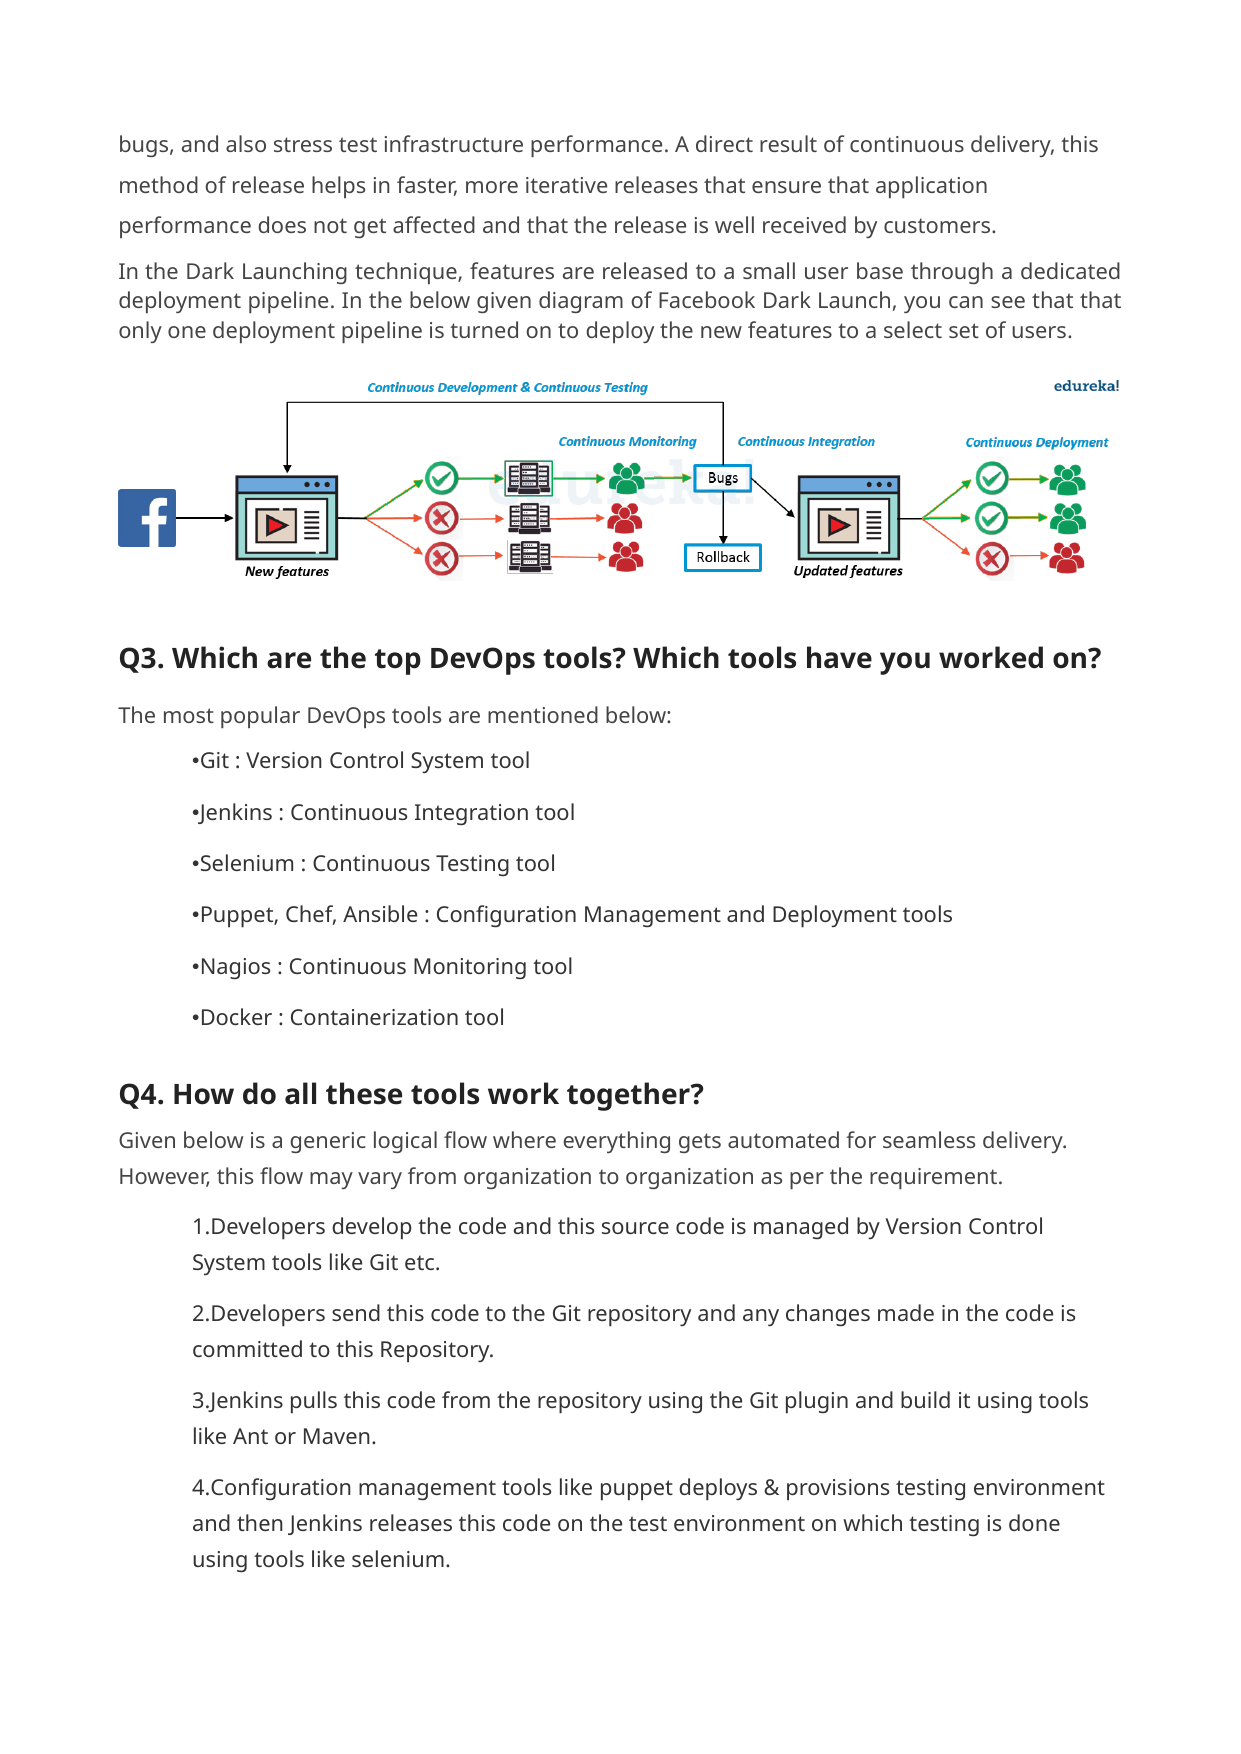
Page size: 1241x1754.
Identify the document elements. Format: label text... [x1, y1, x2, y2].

list Nagios : Continuous Monitoring tool [118, 951, 1122, 981]
text In the Dark Launching technique, features are released to a small user base through a dedicated deployment pipeline. In the below given diagram of Facebook Dark Launch, you can see that that only one deployment pipeline is turned on to deploy the new features to a select set of users. [118, 256, 1122, 345]
text bugs, and also stress test infrastructure performance. A direct result of continuous delivery, this method of release helps in faster, more iterative releases that ensure that application performance does not get affected and that the release is well received by customers. [118, 118, 1122, 240]
list Selenium : Continuous Testing tool [118, 848, 1122, 878]
picture [118, 373, 1123, 589]
subtitle Q3. Which are the top DevOps tools? Which tools have you worked on? [118, 638, 1122, 677]
list Jenkins : Continuous Integration tool [118, 797, 1122, 826]
subtitle Q4. How do all these tools work together? [118, 1074, 1122, 1113]
list Configuration management tools like puppet deploys & provisions testing environment and then Jenkins releases this code on the test environment on which testing is done using tools like selenium. [118, 1472, 1122, 1574]
list Puppet, Chef, Ansible : Configuration Management and Deployment tools [118, 899, 1122, 929]
list Docker : Containerization tool [118, 1002, 1122, 1032]
list Developers send this code to the Git repository and any changes made in the code is committed to this Repository. [118, 1298, 1122, 1364]
list Git : Version Control System tool [118, 745, 1122, 775]
text The most popular DevOps tools are mentioned below: [118, 689, 1122, 730]
list Developers develop the code and this source code is managed by Version Control System tools like Git etc. [118, 1211, 1122, 1277]
list Jenkins pulls this code from the repository using the Git plugin and build it using tools like Ant or Maven. [118, 1385, 1122, 1451]
text Given below is a generic logical flow where everything gets automated for seamless delivery. However, this flow may vary from organization to organization as per the requirement. [118, 1125, 1122, 1191]
